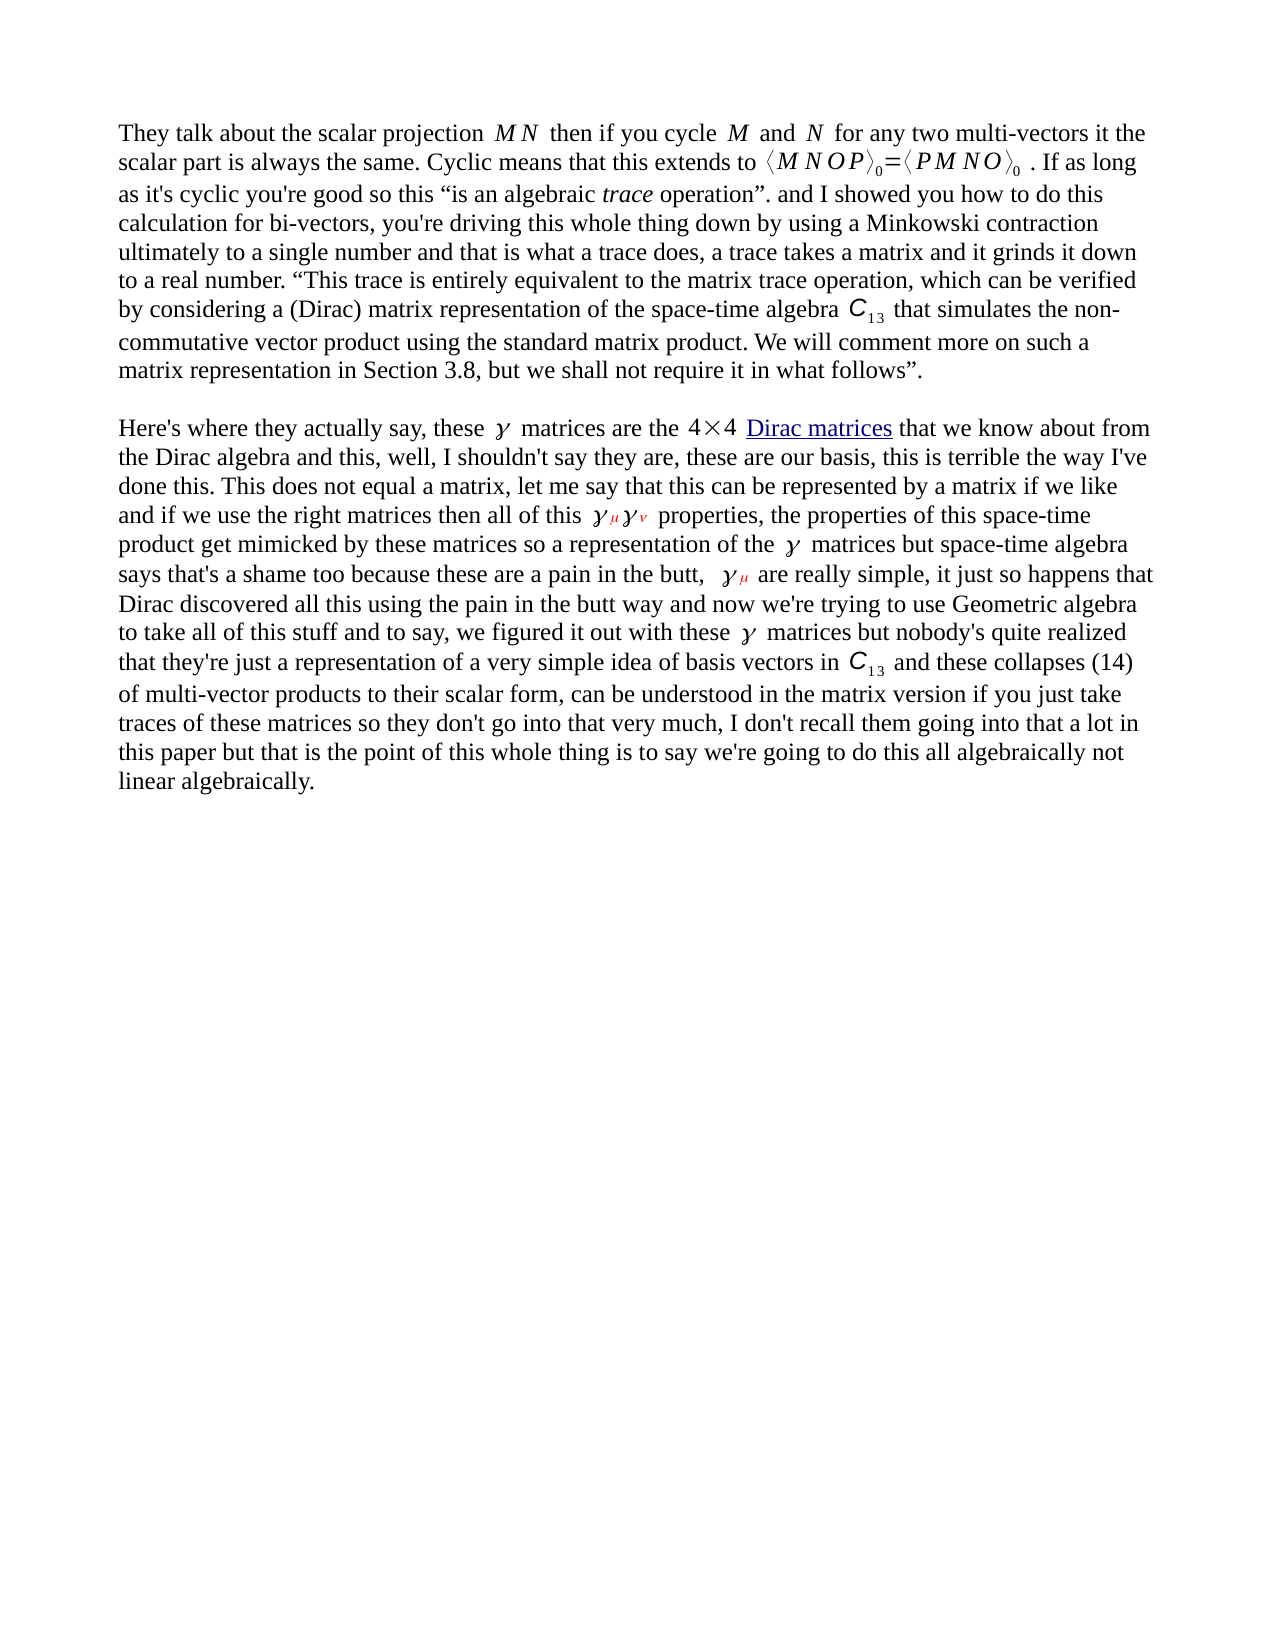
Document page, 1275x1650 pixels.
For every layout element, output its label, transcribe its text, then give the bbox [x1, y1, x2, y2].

text Here's where they actually say, thesematrices are theDirac matrices that we know about from the Dirac algebra and this, well, I shouldn't say they are, these are our basis, this is terrible the way I've done this. This does not equal a matrix, let me say that this can be represented by a matrix if we like and if we use the right matrices then all of thisproperties, the properties of this space-time product get mimicked by these matrices so a representation of thematrices but space-time algebra says that's a shame too because these are a pain in the butt, are really simple, it just so happens that Dirac discovered all this using the pain in the butt way and now we're trying to use Geometric algebra to take all of this stuff and to say, we figured it out with thesematrices but nobody's quite realized [118, 413, 1157, 647]
text of multi-vector products to their scalar form, can be understood in the matrix version if you just take traces of these matrices so they don't go into that very much, I don't recall them going into that a lot in this paper but that is the point of this whole thing is to say we're going to do this all algebraically not linear algebraically. [118, 679, 1157, 794]
text that they're just a representation of a very simple idea of basis vectors inand these collapses (14) [118, 647, 1157, 679]
text They talk about the scalar projectionthen if you cycleandfor any two multi-vectors it the scalar part is always the same. Cyclic means that this extends to. If as long as it's cyclic you're good so this “is an algebraic trace operation”. and I showed you how to do this calculation for bi-vectors, you're driving this whole thing down by using a Minkowski contraction ultimately to a single number and that is what a trace does, a trace takes a matrix and it grinds it down to a real number. “This trace is entirely equivalent to the matrix trace operation, which can be verified by considering a (Dirac) matrix representation of the space-time algebrathat simulates the non-commutative vector product using the standard matrix product. We will comment more on such a matrix representation in Section 3.8, but we shall not require it in what follows”. [118, 118, 1157, 384]
